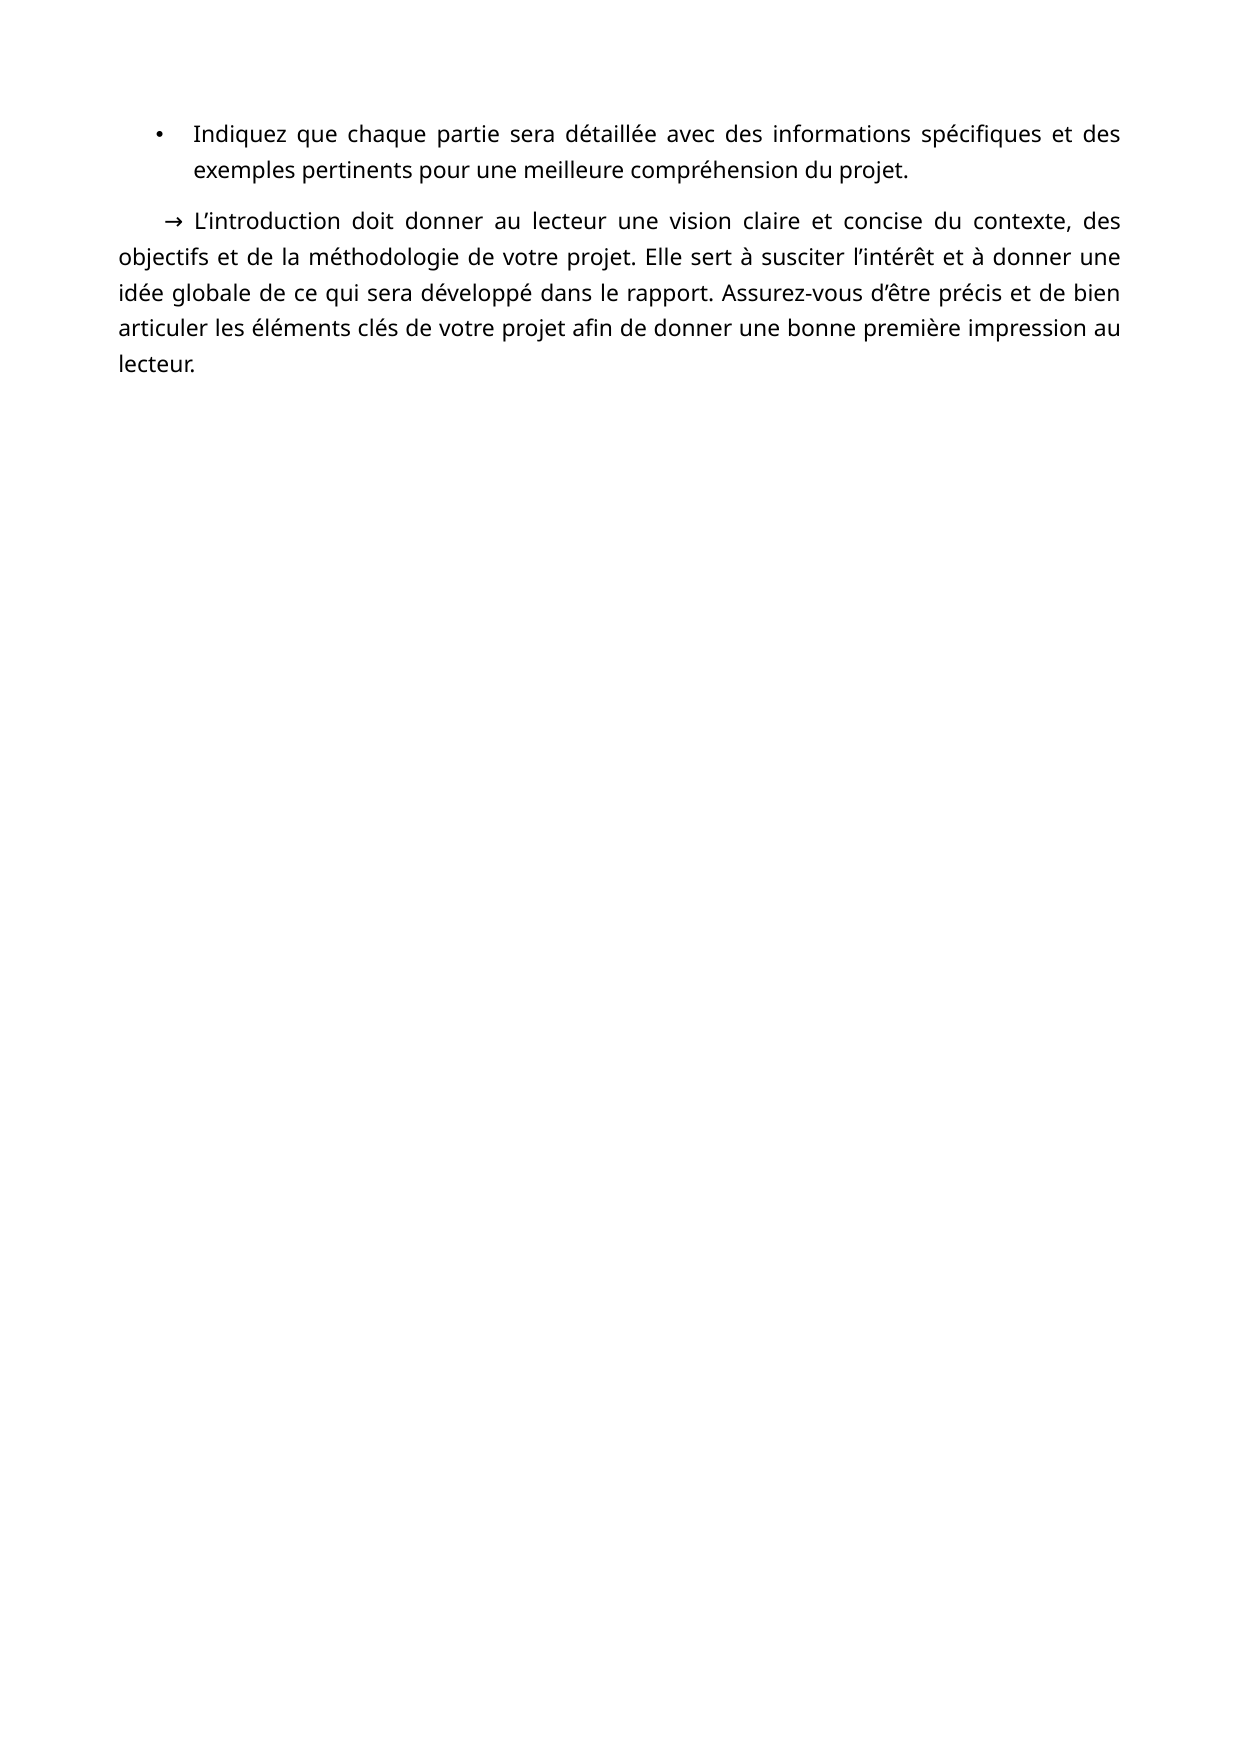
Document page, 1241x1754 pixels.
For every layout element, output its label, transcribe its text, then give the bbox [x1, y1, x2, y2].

list Indiquez que chaque partie sera détaillée avec des informations spécifiques et des exemples pertinents pour une meilleure compréhension du projet. [156, 118, 1122, 185]
text → L’introduction doit donner au lecteur une vision claire et concise du contexte, des objectifs et de la méthodologie de votre projet. Elle sert à susciter l’intérêt et à donner une idée globale de ce qui sera développé dans le rapport. Assurez-vous d’être précis et de bien articuler les éléments clés de votre projet afin de donner une bonne première impression au lecteur. [118, 204, 1122, 379]
